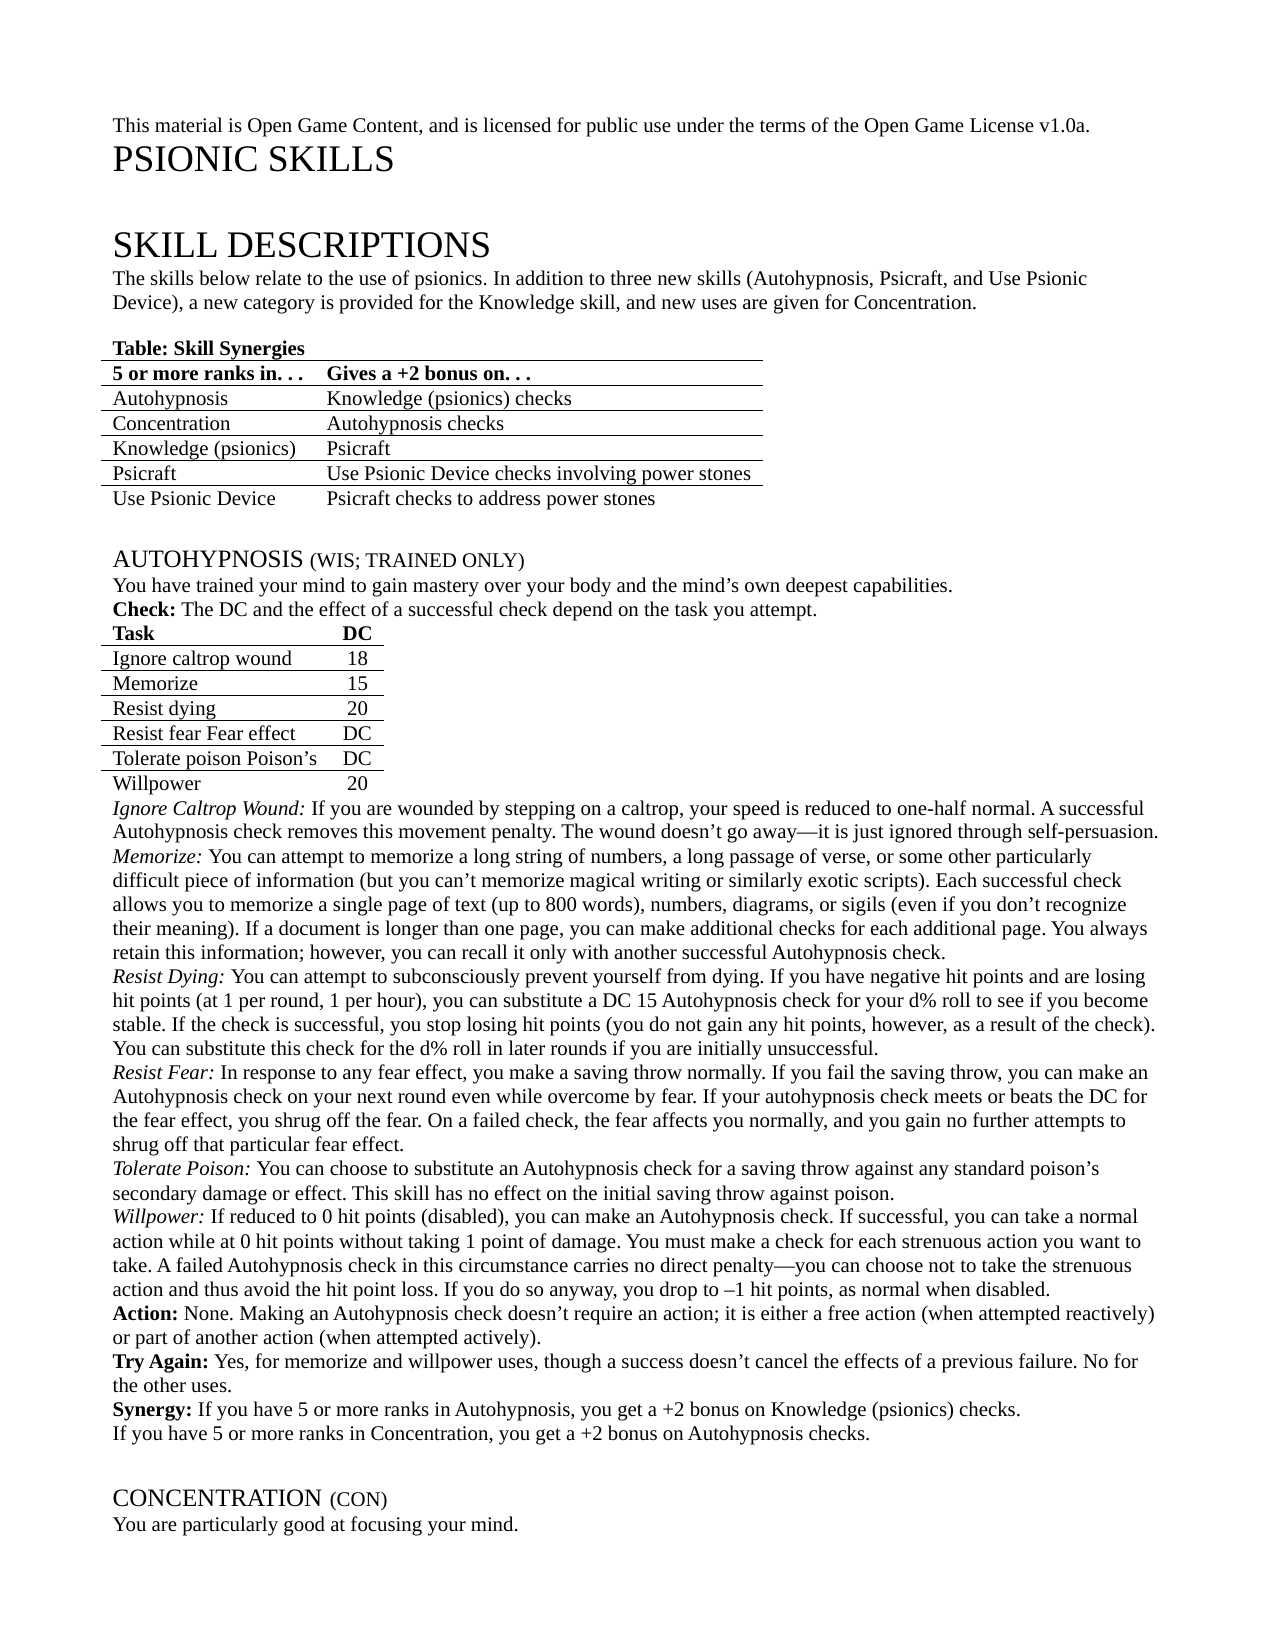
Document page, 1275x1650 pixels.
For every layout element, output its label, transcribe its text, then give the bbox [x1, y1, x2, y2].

table_cell Psicraft checks to address power stones [315, 486, 762, 510]
text Resist Fear: In response to any fear effect, you make a saving throw normally. If you fail the saving throw, you can make an Autohypnosis check on your next round even while overcome by fear. If your autohypnosis check meets or beats the DC for the fear effect, you shrug off the fear. On a failed check, the fear affects you normally, and you gain no further attempts to shrug off that particular fear effect. [112, 1060, 1162, 1156]
table_cell Tolerate poison Poison’s [101, 746, 331, 770]
table_header DC [331, 621, 383, 645]
text The skills below relate to the use of psionics. In addition to three new skills (Autohypnosis, Psicraft, and Use Psionic Device), a new category is provided for the Knowledge skill, and new uses are given for Concentration. [112, 266, 1162, 314]
table_cell 18 [331, 646, 383, 670]
table_cell 15 [331, 671, 383, 695]
table_cell Autohypnosis checks [315, 411, 762, 435]
table_cell Concentration [101, 411, 315, 435]
text Tolerate Poison: You can choose to substitute an Autohypnosis check for a saving throw against any standard poison’s secondary damage or effect. This skill has no effect on the initial saving throw against poison. [112, 1156, 1162, 1204]
text Resist Dying: You can attempt to subconsciously prevent yourself from dying. If you have negative hit points and are losing hit points (at 1 per round, 1 per hour), you can substitute a DC 15 Autohypnosis check for your d% roll to see if you become stable. If the check is successful, you stop losing hit points (you do not gain any hit points, however, as a result of the check). You can substitute this check for the d% roll in later rounds if you are initially unsuccessful. [112, 964, 1162, 1060]
table_cell 20 [331, 771, 383, 795]
subtitle PSIONIC SKILLS [112, 137, 1162, 180]
text Synergy: If you have 5 or more ranks in Autohypnosis, you get a +2 bonus on Knowledge (psionics) checks. [112, 1397, 1162, 1421]
subtitle SKILL DESCRIPTIONS [112, 223, 1162, 266]
table_cell Knowledge (psionics) [101, 436, 315, 460]
text Memorize: You can attempt to memorize a long string of numbers, a long passage of verse, or some other particularly difficult piece of information (but you can’t memorize magical writing or similarly exotic scripts). Each successful check allows you to memorize a single page of text (up to 800 words), numbers, diagrams, or sigils (even if you don’t recognize their meaning). If a document is longer than one page, you can make additional checks for each additional page. You always retain this information; however, you can recall it only with another successful Autohypnosis check. [112, 843, 1162, 964]
table_cell Autohypnosis [101, 386, 315, 410]
text This material is Open Game Content, and is licensed for public use under the terms of the Open Game License v1.0a. [112, 112, 1162, 137]
table_header Table: Skill Synergies [101, 336, 762, 360]
table_cell Ignore caltrop wound [101, 646, 331, 670]
table_cell Use Psionic Device checks involving power stones [315, 461, 762, 485]
table_cell Willpower [101, 771, 331, 795]
table_cell Memorize [101, 671, 331, 695]
text If you have 5 or more ranks in Concentration, you get a +2 bonus on Autohypnosis checks. [112, 1421, 1162, 1445]
text You are particularly good at focusing your mind. [112, 1512, 1162, 1536]
table_cell 20 [331, 696, 383, 720]
text You have trained your mind to gain mastery over your body and the mind’s own deepest capabilities. [112, 573, 1162, 597]
text AUTOHYPNOSIS (WIS; TRAINED ONLY) [112, 544, 1162, 573]
text Action: None. Making an Autohypnosis check doesn’t require an action; it is either a free action (when attempted reactively) or part of another action (when attempted actively). [112, 1301, 1162, 1349]
table_cell Resist fear Fear effect [101, 721, 331, 745]
text Try Again: Yes, for memorize and willpower uses, though a success doesn’t cancel the effects of a previous failure. No for the other uses. [112, 1349, 1162, 1397]
table_cell Gives a +2 bonus on. . . [315, 361, 762, 385]
table_cell DC [331, 746, 383, 770]
text Ignore Caltrop Wound: If you are wounded by stepping on a caltrop, your speed is reduced to one-half normal. A successful Autohypnosis check removes this movement penalty. The wound doesn’t go away—it is just ignored through self-persuasion. [112, 795, 1162, 843]
table_cell DC [331, 721, 383, 745]
table_cell Psicraft [315, 436, 762, 460]
text Willpower: If reduced to 0 hit points (disabled), you can make an Autohypnosis check. If successful, you can take a normal action while at 0 hit points without taking 1 point of damage. You must make a check for each strenuous action you want to take. A failed Autohypnosis check in this circumstance carries no direct penalty—you can choose not to take the strenuous action and thus avoid the hit point loss. If you do so anyway, you drop to –1 hit points, as normal when disabled. [112, 1204, 1162, 1301]
table_cell 5 or more ranks in. . . [101, 361, 315, 385]
text CONCENTRATION (CON) [112, 1479, 1162, 1512]
table_header Task [101, 621, 331, 645]
table_cell Resist dying [101, 696, 331, 720]
text Check: The DC and the effect of a successful check depend on the task you attempt. [112, 597, 1162, 621]
table_cell Use Psionic Device [101, 486, 315, 510]
table_cell Psicraft [101, 461, 315, 485]
table_cell Knowledge (psionics) checks [315, 386, 762, 410]
